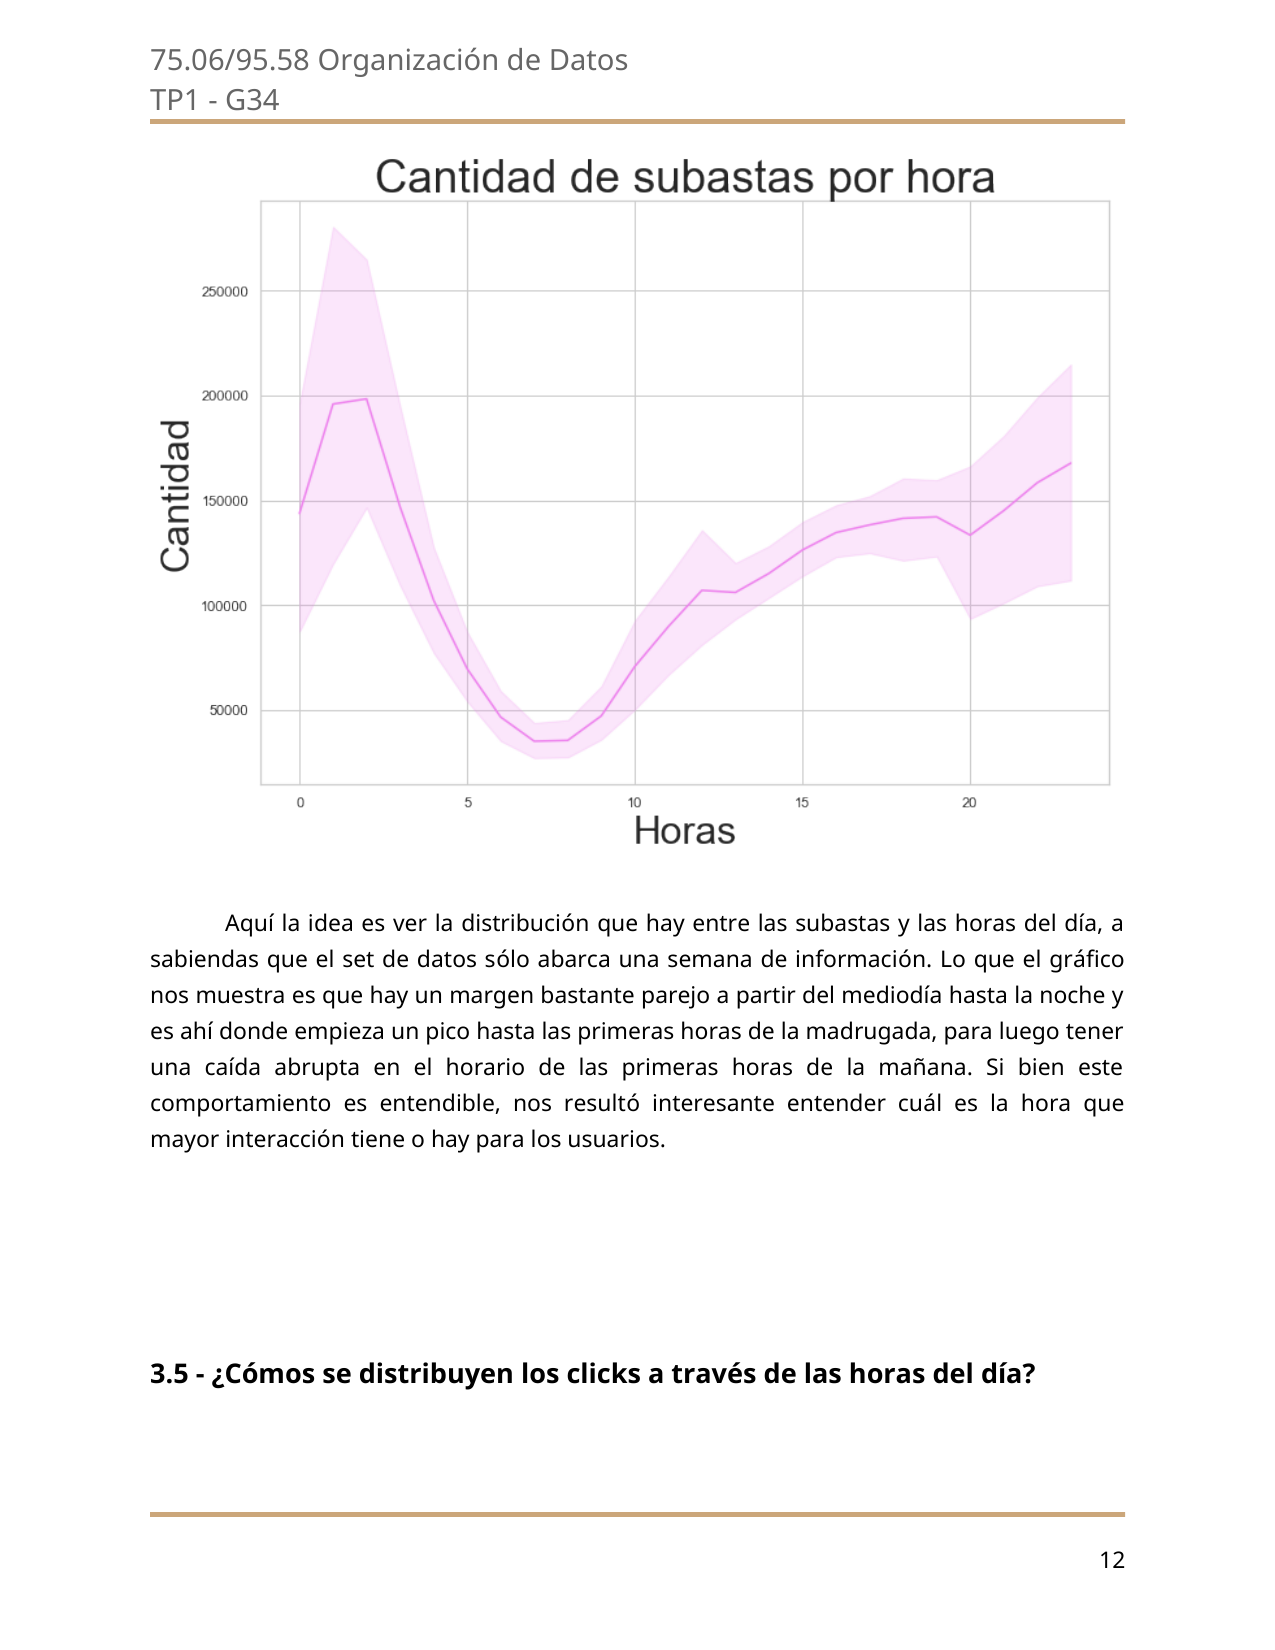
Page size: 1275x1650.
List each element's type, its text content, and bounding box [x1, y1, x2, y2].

subtitle 3.5 - ¿Cómos se distribuyen los clicks a través de las horas del día? [150, 1354, 1125, 1391]
text Aquí la idea es ver la distribución que hay entre las subastas y las horas del día, a sabiendas que el set de datos sólo abarca una semana de información. Lo que el gráfico nos muestra es que hay un margen bastante parejo a partir del mediodía hasta la noche y es ahí donde empieza un pico hasta las primeras horas de la madrugada, para luego tener una caída abrupta en el horario de las primeras horas de la mañana. Si bien este comportamiento es entendible, nos resultó interesante entender cuál es la hora que mayor interacción tiene o hay para los usuarios. [150, 871, 1125, 1154]
picture [150, 150, 1125, 861]
picture [150, 1512, 1125, 1517]
picture [150, 119, 1125, 124]
